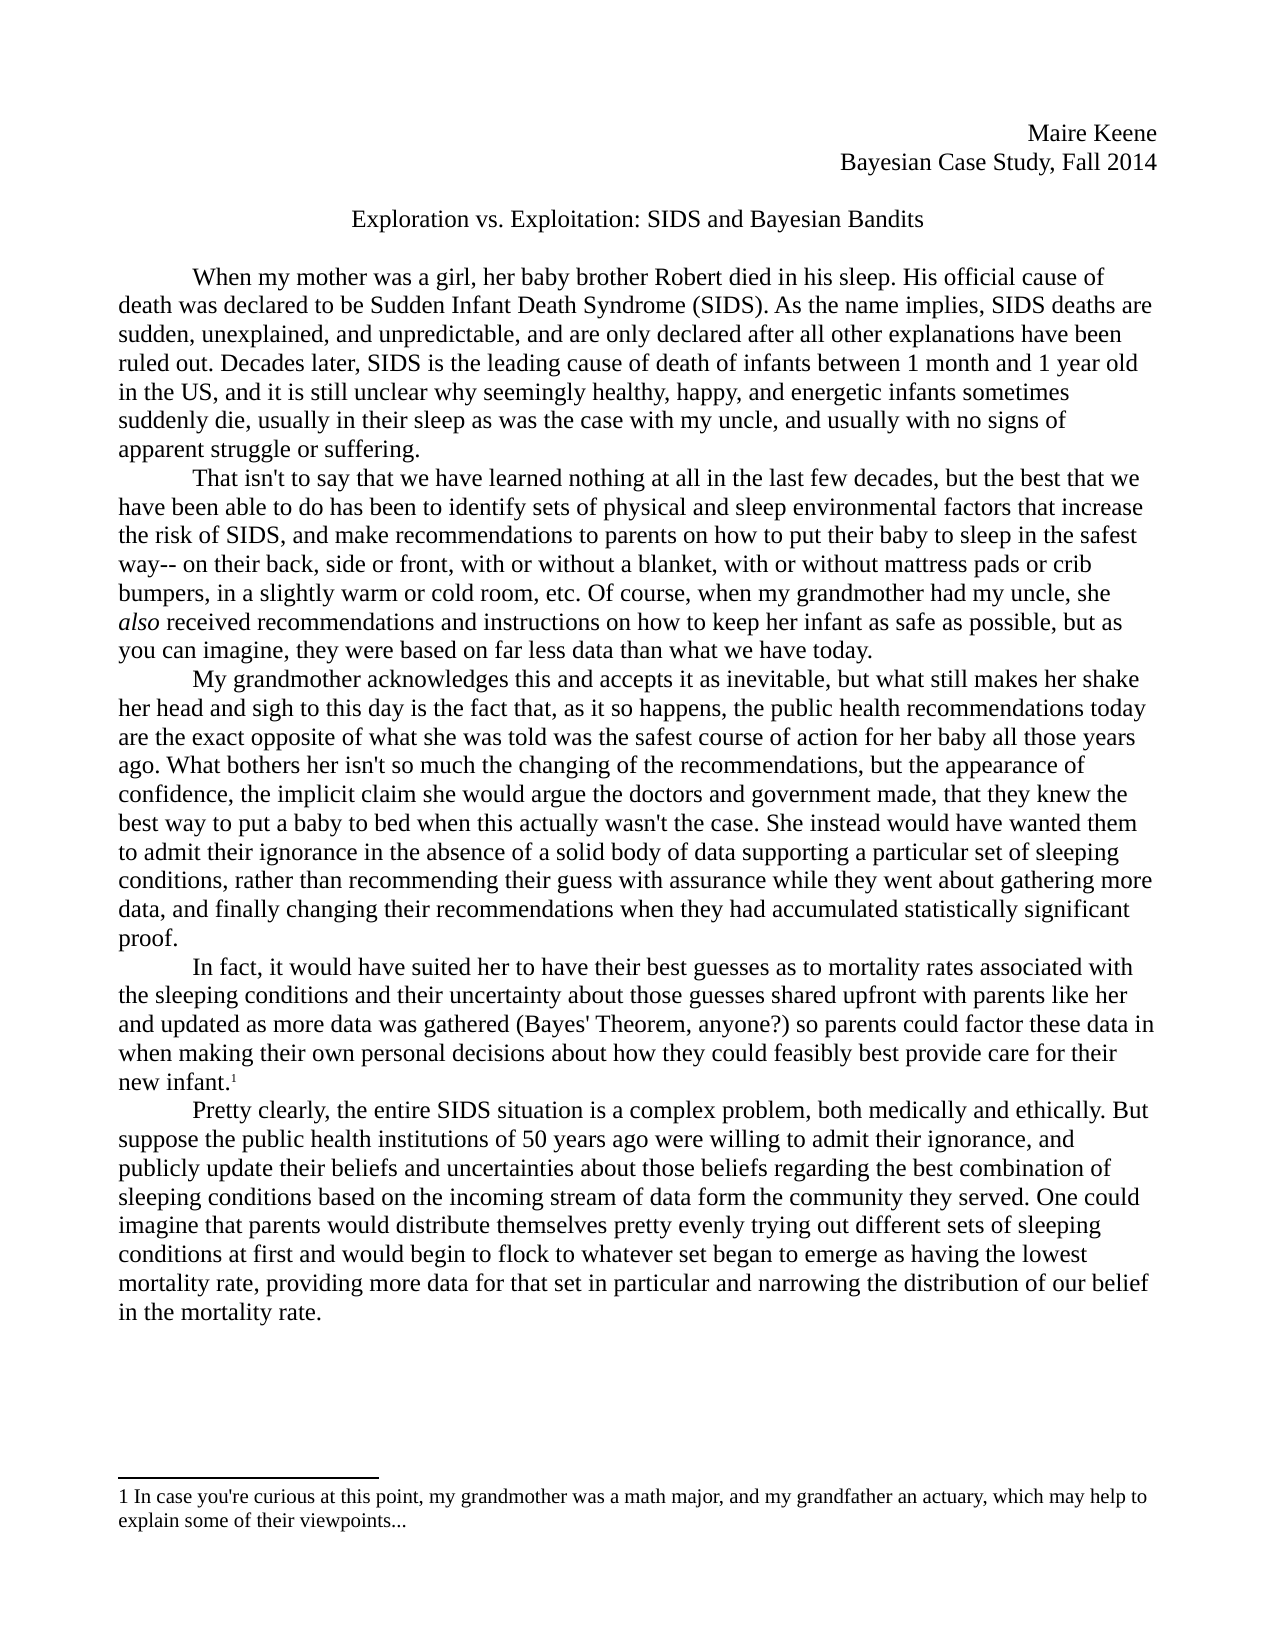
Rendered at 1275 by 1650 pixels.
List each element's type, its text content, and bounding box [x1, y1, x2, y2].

text Pretty clearly, the entire SIDS situation is a complex problem, both medically and ethically. But suppose the public health institutions of 50 years ago were willing to admit their ignorance, and publicly update their beliefs and uncertainties about those beliefs regarding the best combination of sleeping conditions based on the incoming stream of data form the community they served. One could imagine that parents would distribute themselves pretty evenly trying out different sets of sleeping conditions at first and would begin to flock to whatever set began to emerge as having the lowest mortality rate, providing more data for that set in particular and narrowing the distribution of our belief in the mortality rate. [118, 1096, 1157, 1326]
text That isn't to say that we have learned nothing at all in the last few decades, but the best that we have been able to do has been to identify sets of physical and sleep environmental factors that increase the risk of SIDS, and make recommendations to parents on how to put their baby to sleep in the safest way-- on their back, side or front, with or without a blanket, with or without mattress pads or crib bumpers, in a slightly warm or cold room, etc. Of course, when my grandmother had my uncle, she also received recommendations and instructions on how to keep her infant as safe as possible, but as you can imagine, they were based on far less data than what we have today. [118, 463, 1157, 664]
text Maire Keene [118, 118, 1157, 147]
text Bayesian Case Study, Fall 2014 [118, 147, 1157, 176]
text In fact, it would have suited her to have their best guesses as to mortality rates associated with the sleeping conditions and their uncertainty about those guesses shared upfront with parents like her and updated as more data was gathered (Bayes' Theorem, anyone?) so parents could factor these data in when making their own personal decisions about how they could feasibly best provide care for their new infant. [118, 952, 1157, 1096]
text In case you're curious at this point, my grandmother was a math major, and my grandfather an actuary, which may help to explain some of their viewpoints... [118, 1484, 1157, 1532]
text My grandmother acknowledges this and accepts it as inevitable, but what still makes her shake her head and sigh to this day is the fact that, as it so happens, the public health recommendations today are the exact opposite of what she was told was the safest course of action for her baby all those years ago. What bothers her isn't so much the changing of the recommendations, but the appearance of confidence, the implicit claim she would argue the doctors and government made, that they knew the best way to put a baby to bed when this actually wasn't the case. She instead would have wanted them to admit their ignorance in the absence of a solid body of data supporting a particular set of sleeping conditions, rather than recommending their guess with assurance while they went about gathering more data, and finally changing their recommendations when they had accumulated statistically significant proof. [118, 664, 1157, 952]
text When my mother was a girl, her baby brother Robert died in his sleep. His official cause of death was declared to be Sudden Infant Death Syndrome (SIDS). As the name implies, SIDS deaths are sudden, unexplained, and unpredictable, and are only declared after all other explanations have been ruled out. Decades later, SIDS is the leading cause of death of infants between 1 month and 1 year old in the US, and it is still unclear why seemingly healthy, happy, and energetic infants sometimes suddenly die, usually in their sleep as was the case with my uncle, and usually with no signs of apparent struggle or suffering. [118, 262, 1157, 463]
text Exploration vs. Exploitation: SIDS and Bayesian Bandits [118, 204, 1157, 233]
